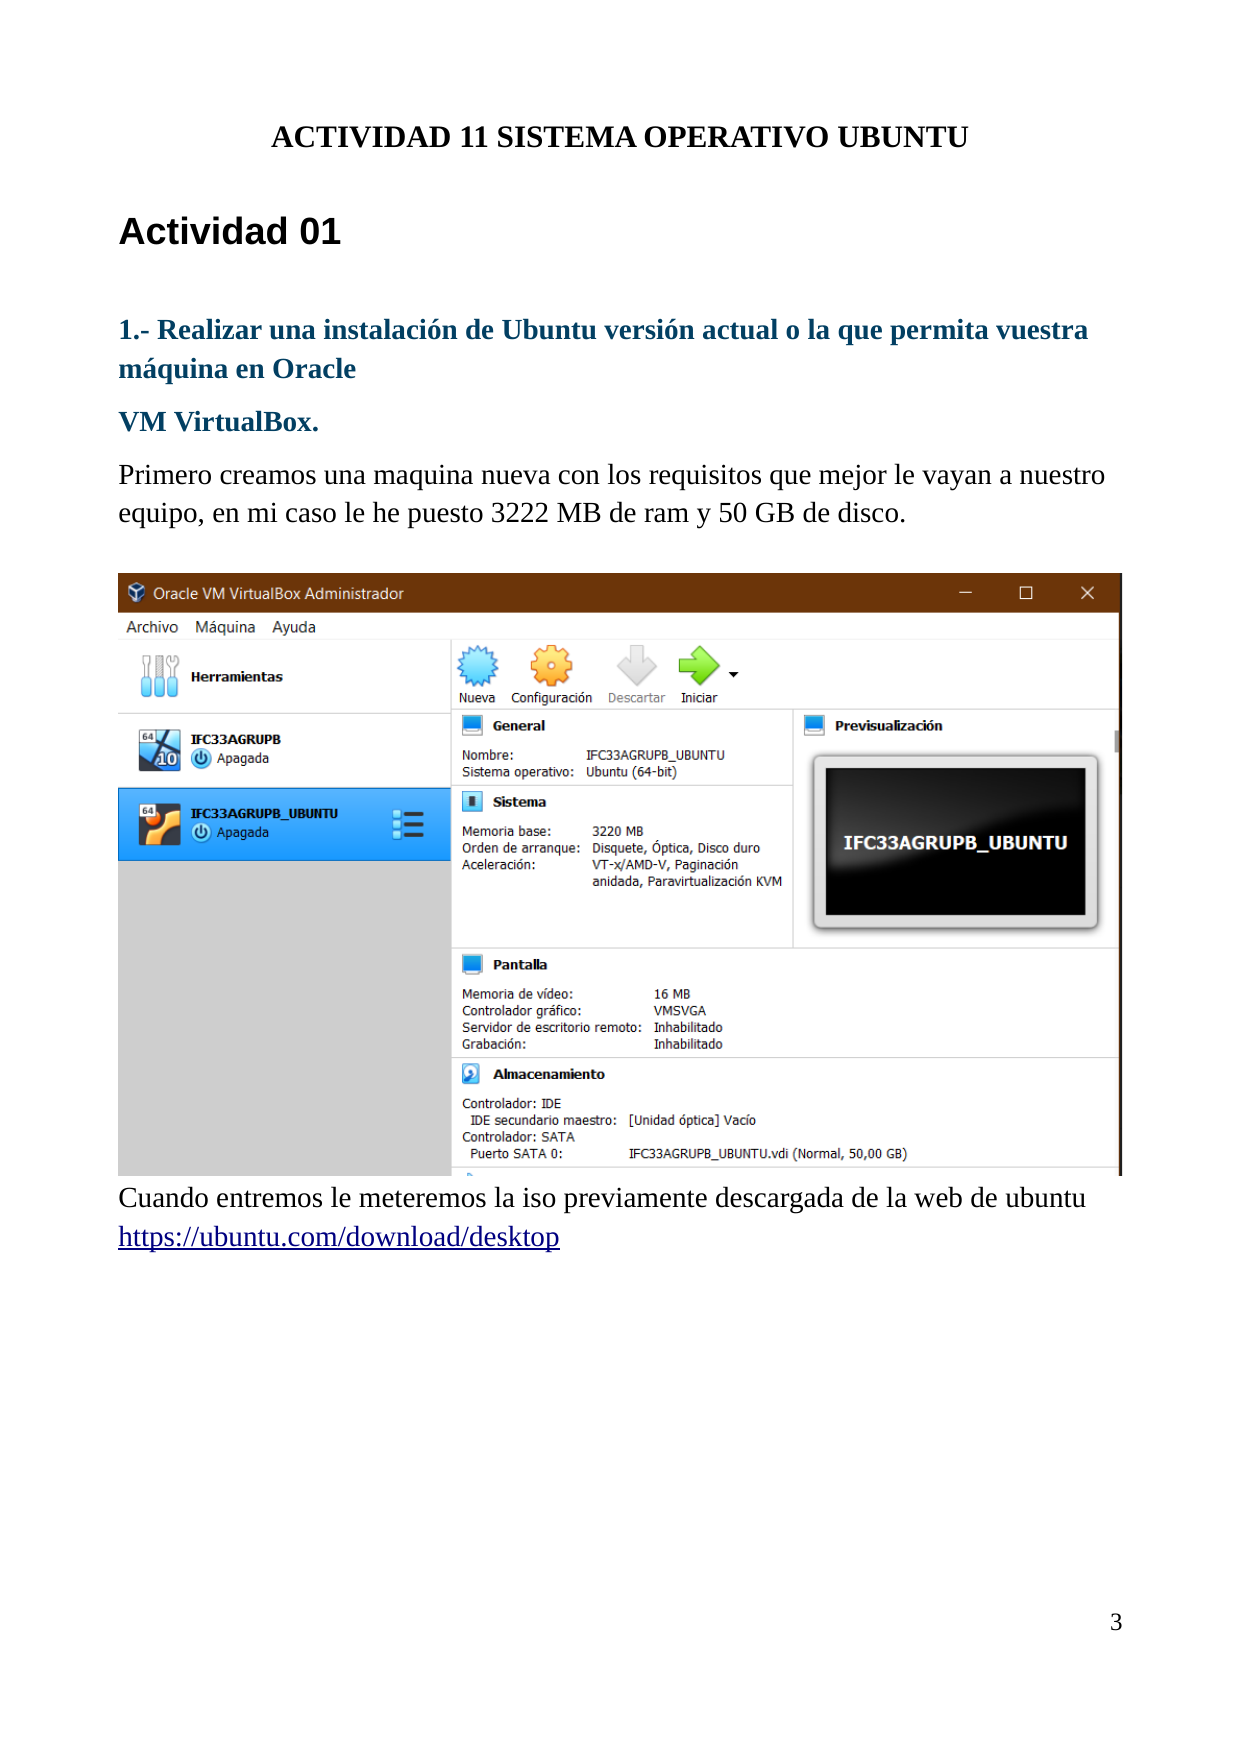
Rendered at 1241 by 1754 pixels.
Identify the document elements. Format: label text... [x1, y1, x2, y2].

text [118, 549, 1122, 573]
text VM VirtualBox. [118, 404, 1122, 437]
picture [118, 573, 1123, 1176]
text Cuando entremos le meteremos la iso previamente descargada de la web de ubuntu https://ubuntu.com/download/desktop [118, 1176, 1122, 1253]
text Primero creamos una maquina nueva con los requisitos que mejor le vayan a nuestro equipo, en mi caso le he puesto 3222 MB de ram y 50 GB de disco. [118, 457, 1122, 529]
text 1.- Realizar una instalación de Ubuntu versión actual o la que permita vuestra máquina en Oracle [118, 312, 1122, 384]
subtitle Actividad 01 [118, 208, 1122, 252]
